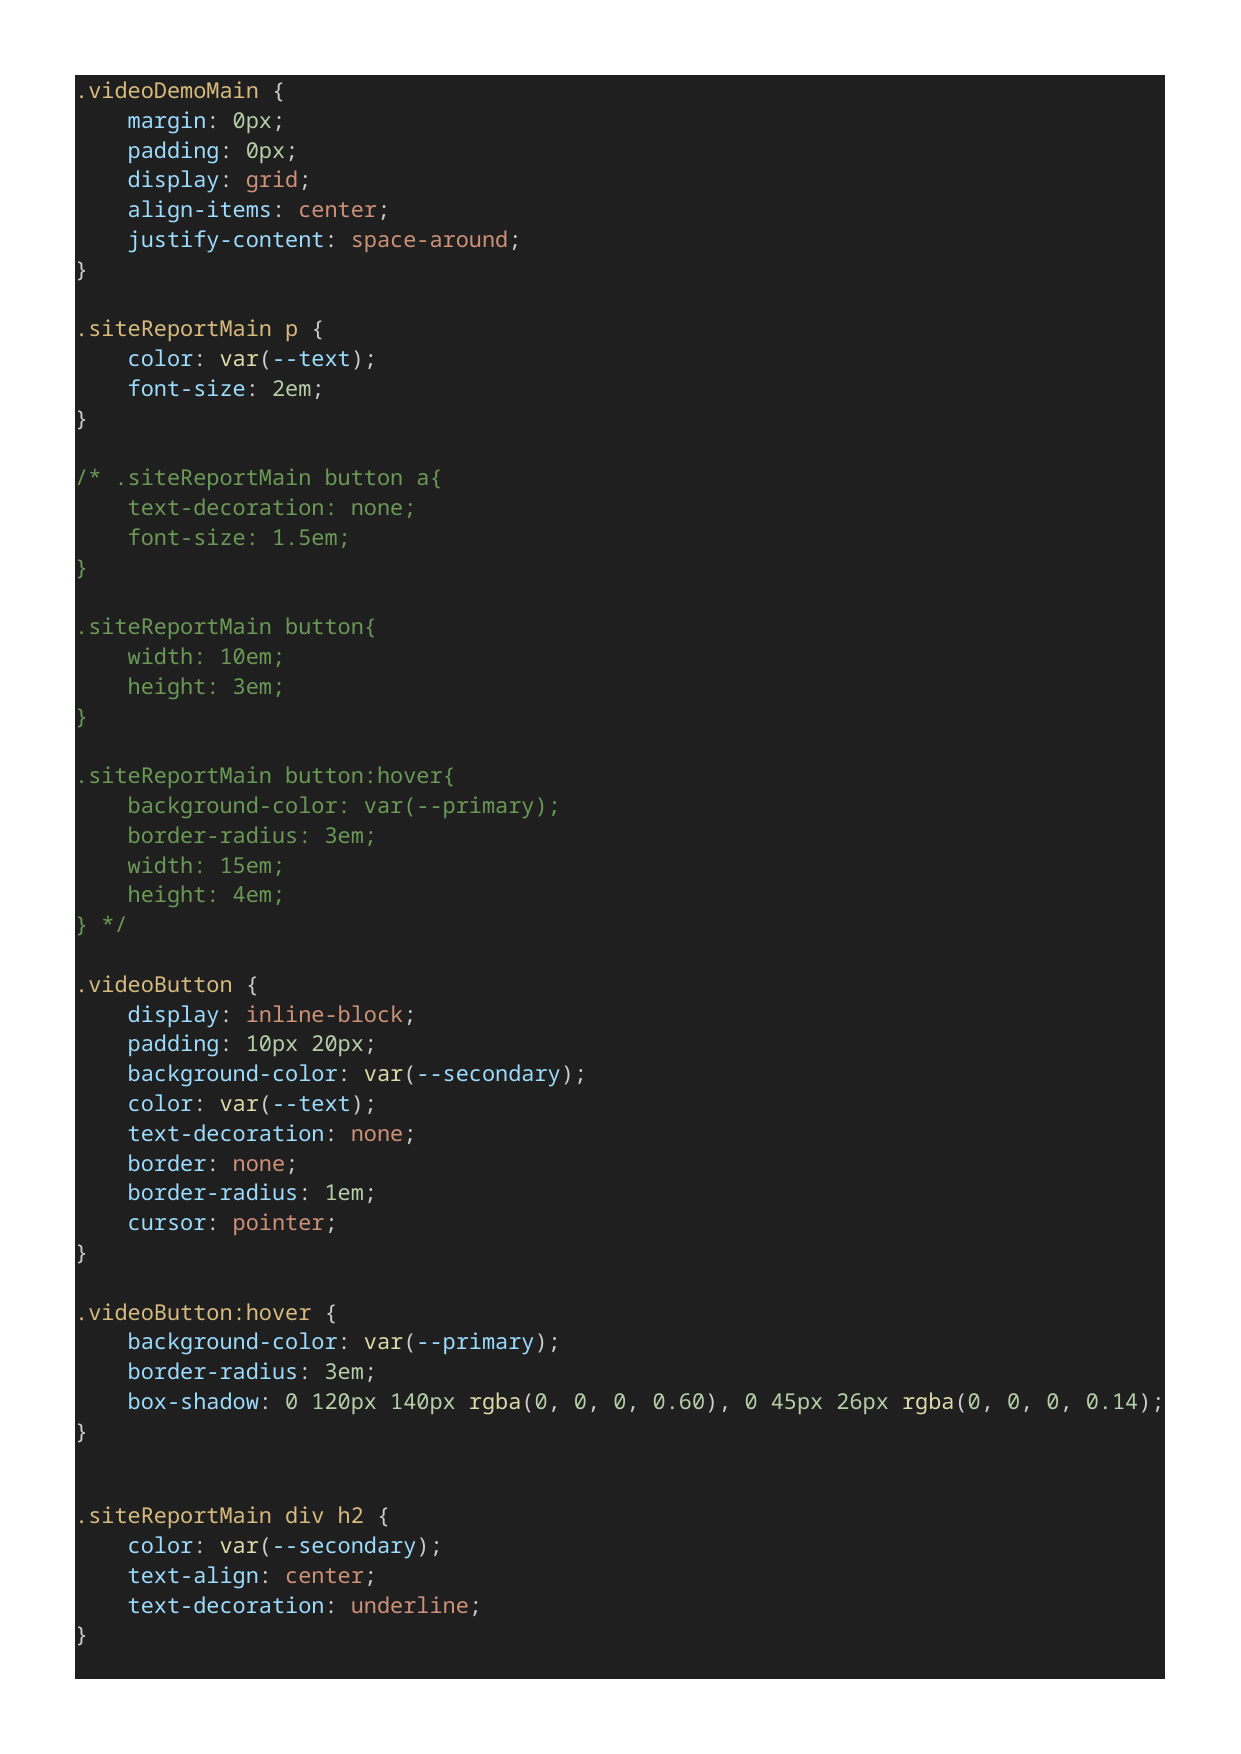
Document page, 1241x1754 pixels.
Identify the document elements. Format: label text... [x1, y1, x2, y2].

text /* .siteReportMain button a{ [75, 462, 1165, 492]
text box-shadow: 0 120px 140px rgba(0, 0, 0, 0.60), 0 45px 26px rgba(0, 0, 0, 0.14); [75, 1386, 1165, 1416]
text .siteReportMain div h2 { [75, 1500, 1165, 1530]
text } [75, 254, 1165, 283]
text text-align: center; [75, 1560, 1165, 1589]
text background-color: var(--secondary); [75, 1058, 1165, 1088]
text color: var(--text); [75, 343, 1165, 373]
text width: 10em; [75, 641, 1165, 671]
text border-radius: 3em; [75, 820, 1165, 849]
text .siteReportMain button:hover{ [75, 760, 1165, 790]
text height: 4em; [75, 879, 1165, 909]
text .siteReportMain p { [75, 313, 1165, 343]
text display: grid; [75, 164, 1165, 194]
text } [75, 403, 1165, 432]
text border-radius: 3em; [75, 1356, 1165, 1386]
text align-items: center; [75, 194, 1165, 224]
text cursor: pointer; [75, 1207, 1165, 1237]
text } */ [75, 909, 1165, 939]
text background-color: var(--primary); [75, 1326, 1165, 1356]
text color: var(--text); [75, 1088, 1165, 1118]
text border-radius: 1em; [75, 1177, 1165, 1207]
text height: 3em; [75, 671, 1165, 701]
text } [75, 1619, 1165, 1649]
text .videoButton { [75, 969, 1165, 998]
text font-size: 2em; [75, 373, 1165, 403]
text .siteReportMain button{ [75, 611, 1165, 641]
text text-decoration: none; [75, 492, 1165, 522]
text } [75, 1416, 1165, 1445]
text margin: 0px; [75, 105, 1165, 134]
text .videoDemoMain { [75, 75, 1165, 105]
text background-color: var(--primary); [75, 790, 1165, 820]
text border: none; [75, 1147, 1165, 1177]
text display: inline-block; [75, 998, 1165, 1028]
text } [75, 552, 1165, 581]
text padding: 10px 20px; [75, 1028, 1165, 1058]
text text-decoration: underline; [75, 1589, 1165, 1619]
text color: var(--secondary); [75, 1530, 1165, 1560]
text justify-content: space-around; [75, 224, 1165, 254]
text .videoButton:hover { [75, 1296, 1165, 1326]
text text-decoration: none; [75, 1118, 1165, 1147]
text width: 15em; [75, 849, 1165, 879]
text } [75, 1237, 1165, 1267]
text padding: 0px; [75, 134, 1165, 164]
text font-size: 1.5em; [75, 522, 1165, 552]
text } [75, 701, 1165, 730]
